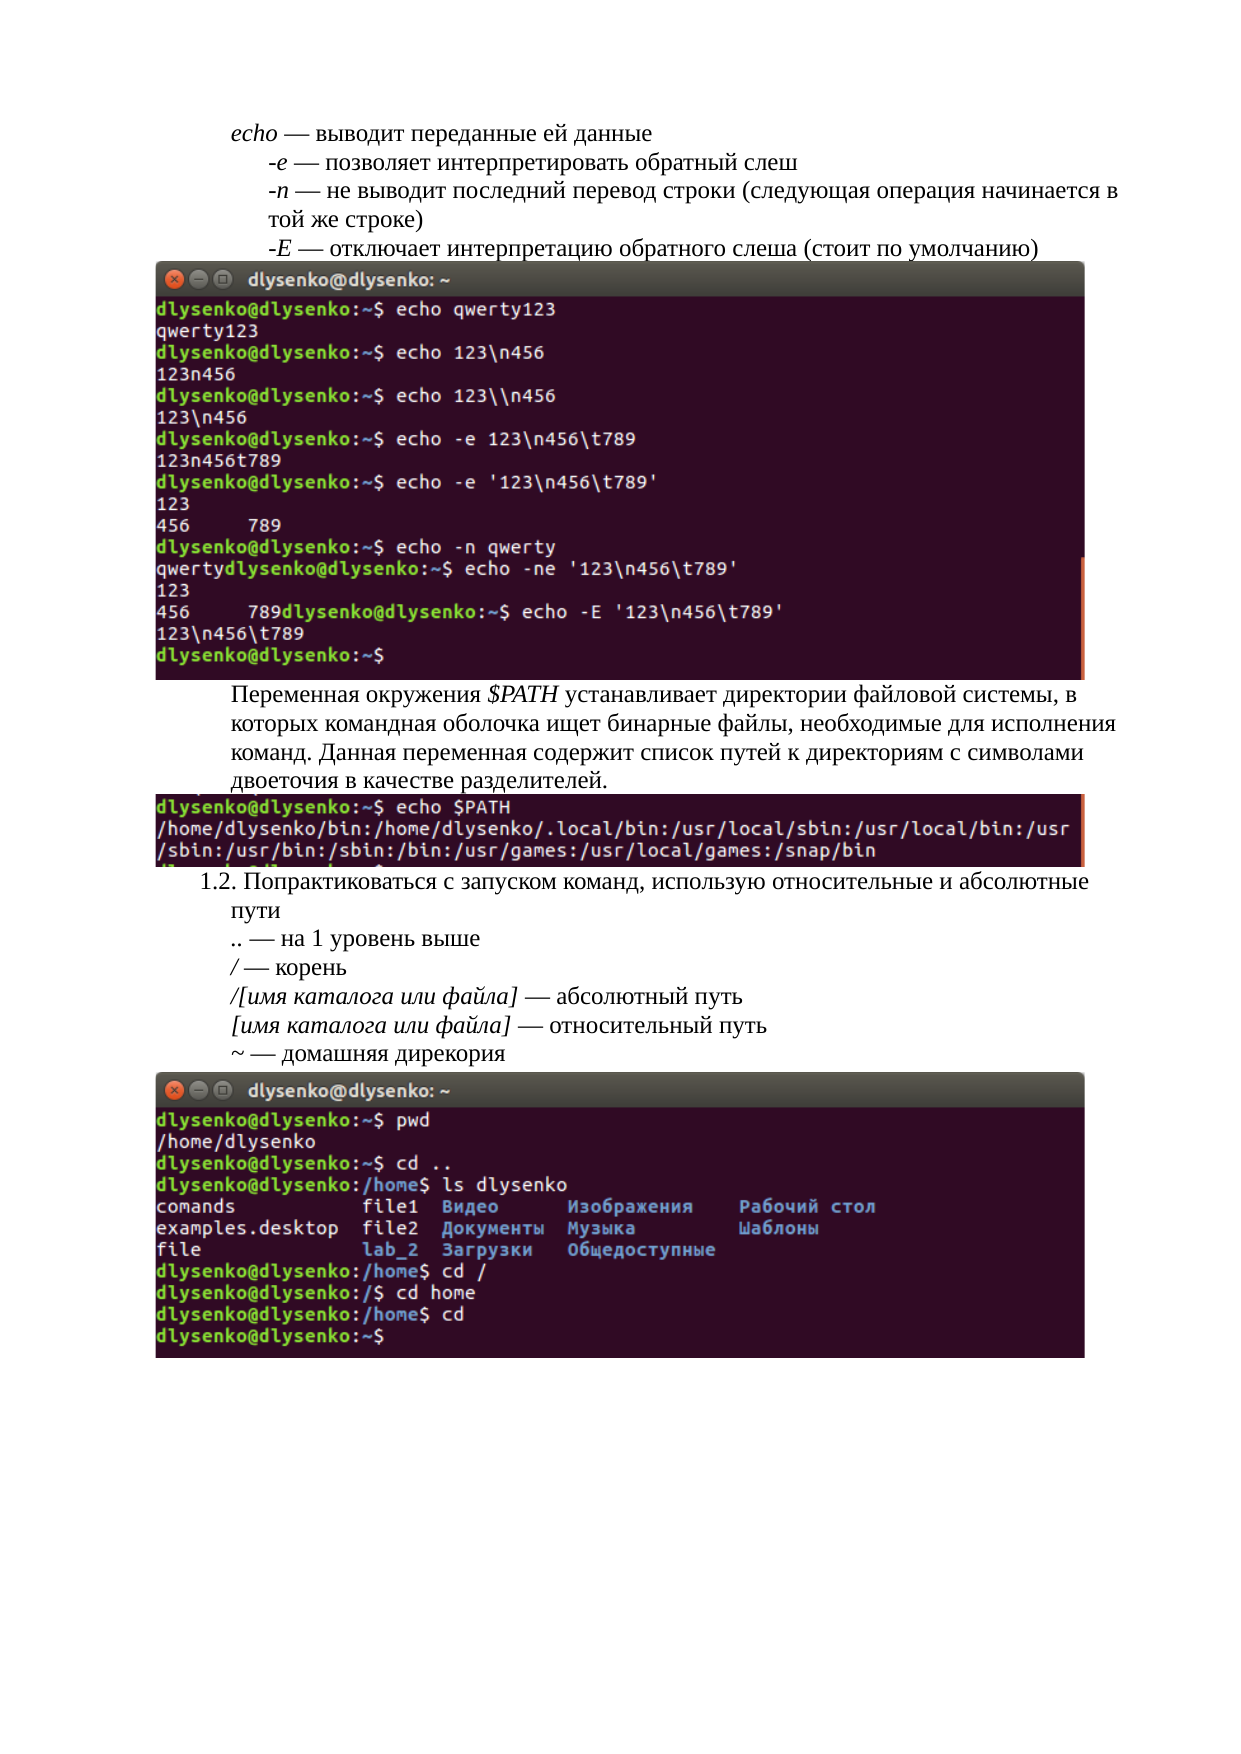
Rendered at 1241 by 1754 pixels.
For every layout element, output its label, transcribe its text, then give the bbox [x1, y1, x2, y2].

list / — корень [193, 952, 1122, 981]
list -E — отключает интерпретацию обратного слеша (стоит по умолчанию) [231, 233, 1122, 262]
list -e — позволяет интерпретировать обратный слеш [231, 147, 1122, 176]
picture [155, 1072, 1085, 1358]
list /[имя каталога или файла] — абсолютный путь [193, 981, 1122, 1010]
list echo — выводит переданные ей данные [193, 118, 1122, 147]
list ~ — домашняя дирекория [193, 1038, 1122, 1067]
list Переменная окружения $PATH устанавливает директории файловой системы, в которых командная оболочка ищет бинарные файлы, необходимые для исполнения команд. Данная переменная содержит список путей к директориям с символами двоеточия в качестве разделителей. [193, 262, 1122, 794]
list Попрактиковаться с запуском команд, использую относительные и абсолютные пути [193, 794, 1122, 923]
picture [155, 794, 1085, 867]
list [имя каталога или файла] — относительный путь [193, 1010, 1122, 1038]
list .. — на 1 уровень выше [193, 923, 1122, 952]
list -n — не выводит последний перевод строки (следующая операция начинается в той же строке) [231, 176, 1122, 233]
picture [155, 261, 1085, 680]
